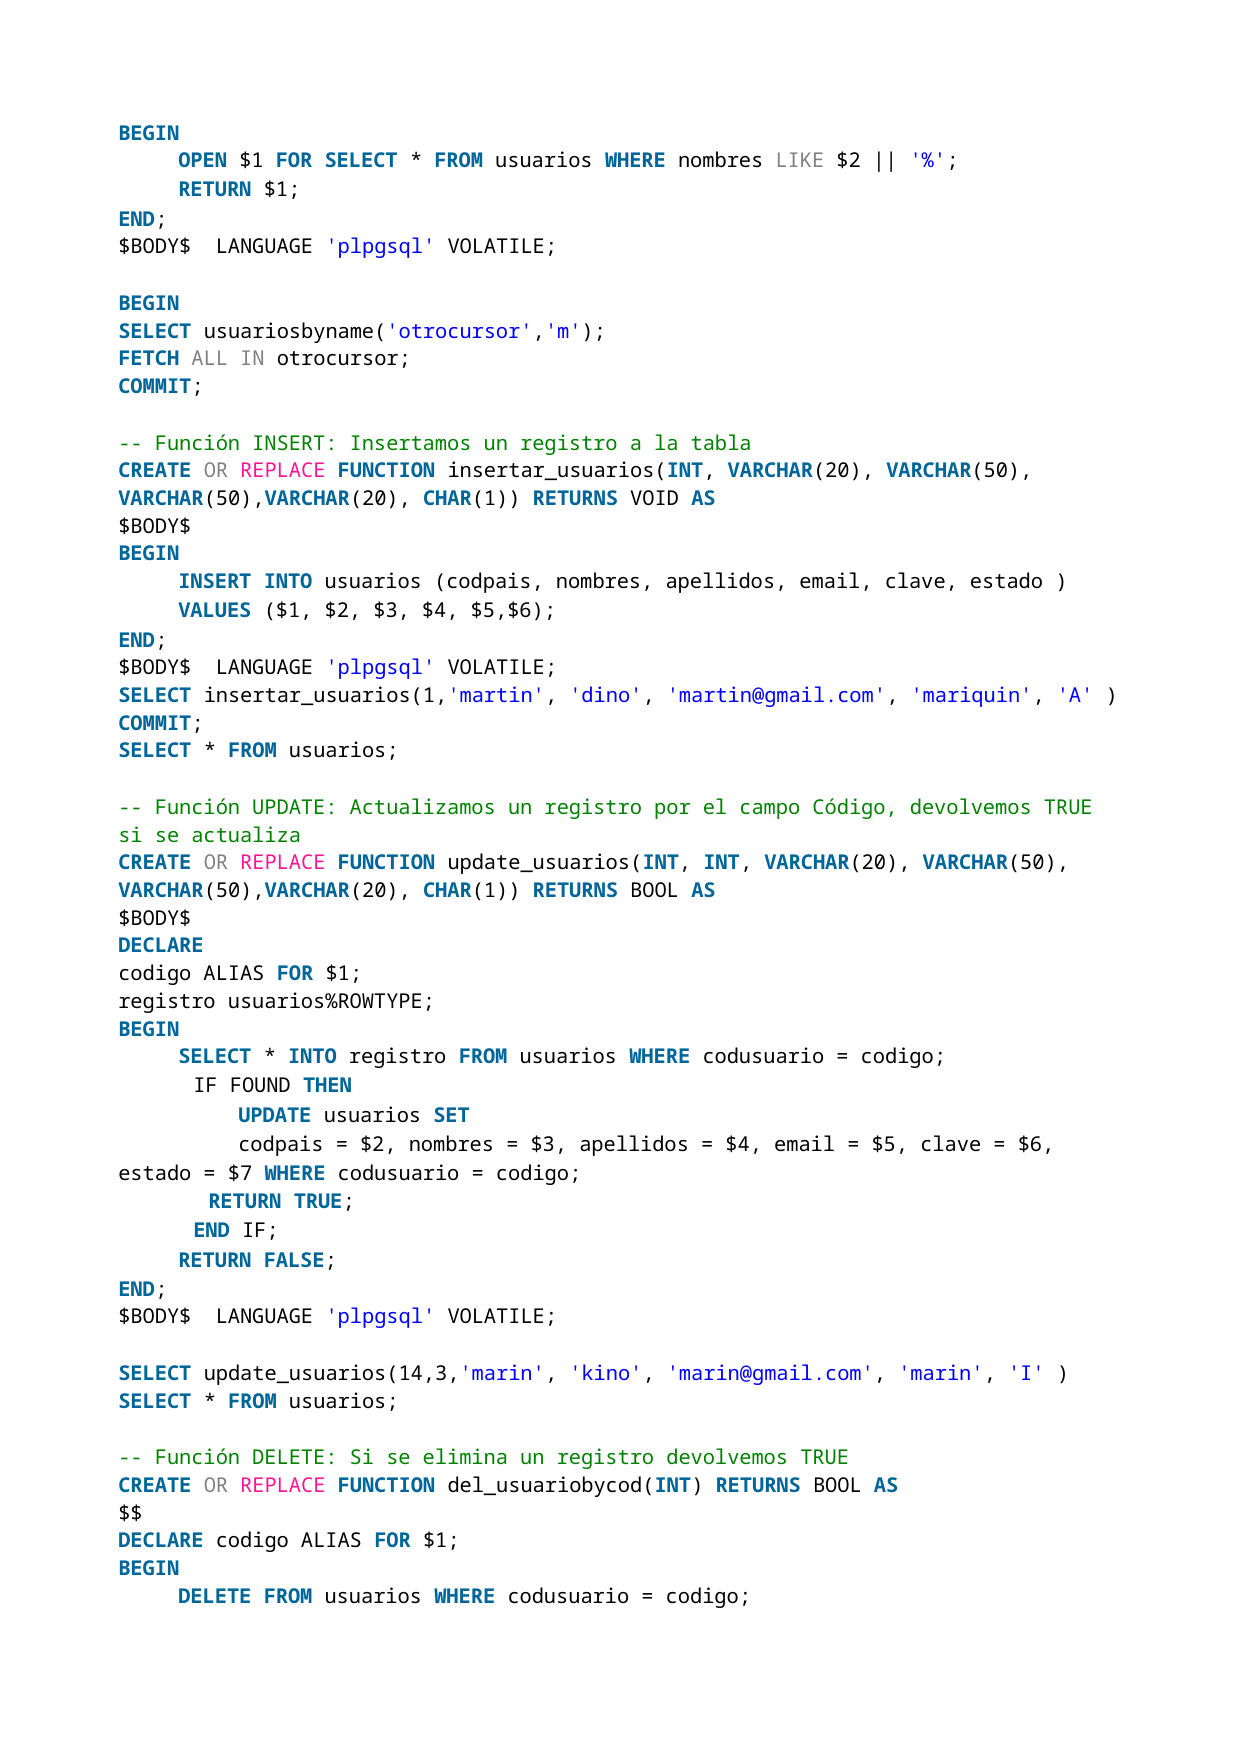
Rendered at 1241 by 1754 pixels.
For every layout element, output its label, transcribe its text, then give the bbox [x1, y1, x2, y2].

text -- Función INSERT: Insertamos un registro a la tabla [118, 428, 1122, 456]
text INSERT INTO usuarios (codpais, nombres, apellidos, email, clave, estado ) [118, 567, 1122, 596]
text COMMIT; [118, 708, 1122, 736]
text $BODY$ [118, 903, 1122, 931]
text IF FOUND THEN [118, 1071, 1122, 1100]
text CREATE OR REPLACE FUNCTION insertar_usuarios(INT, VARCHAR(20), VARCHAR(50), VARCHAR(50),VARCHAR(20), CHAR(1)) RETURNS VOID AS [118, 456, 1122, 511]
text DECLARE [118, 931, 1122, 959]
text SELECT * FROM usuarios; [118, 736, 1122, 764]
text BEGIN [118, 539, 1122, 567]
text $BODY$ LANGUAGE 'plpgsql' VOLATILE; [118, 1302, 1122, 1330]
text END; [118, 625, 1122, 653]
text $BODY$ [118, 511, 1122, 539]
text VALUES ($1, $2, $3, $4, $5,$6); [118, 596, 1122, 625]
text DELETE FROM usuarios WHERE codusuario = codigo; [118, 1581, 1122, 1611]
text CREATE OR REPLACE FUNCTION update_usuarios(INT, INT, VARCHAR(20), VARCHAR(50), VARCHAR(50),VARCHAR(20), CHAR(1)) RETURNS BOOL AS [118, 848, 1122, 903]
text END; [118, 204, 1122, 232]
text -- Función DELETE: Si se elimina un registro devolvemos TRUE [118, 1443, 1122, 1471]
text $BODY$ LANGUAGE 'plpgsql' VOLATILE; [118, 653, 1122, 681]
text OPEN $1 FOR SELECT * FROM usuarios WHERE nombres LIKE $2 || '%'; [118, 146, 1122, 175]
text RETURN $1; [118, 175, 1122, 204]
text SELECT update_usuarios(14,3,'marin', 'kino', 'marin@gmail.com', 'marin', 'I' ) [118, 1359, 1122, 1386]
text FETCH ALL IN otrocursor; [118, 344, 1122, 372]
text $BODY$ LANGUAGE 'plpgsql' VOLATILE; [118, 232, 1122, 260]
text SELECT * FROM usuarios; [118, 1386, 1122, 1414]
text RETURN FALSE; [118, 1245, 1122, 1274]
text RETURN TRUE; [118, 1187, 1122, 1216]
text codpais = $2, nombres = $3, apellidos = $4, email = $5, clave = $6, estado = $7 WHERE codusuario = codigo; [118, 1130, 1122, 1187]
text END; [118, 1274, 1122, 1302]
text -- Función UPDATE: Actualizamos un registro por el campo Código, devolvemos TRUE si se actualiza [118, 792, 1122, 848]
text registro usuarios%ROWTYPE; [118, 986, 1122, 1014]
text UPDATE usuarios SET [118, 1100, 1122, 1130]
text CREATE OR REPLACE FUNCTION del_usuariobycod(INT) RETURNS BOOL AS [118, 1471, 1122, 1498]
text DECLARE codigo ALIAS FOR $1; [118, 1526, 1122, 1554]
text codigo ALIAS FOR $1; [118, 959, 1122, 986]
text SELECT insertar_usuarios(1,'martin', 'dino', 'martin@gmail.com', 'mariquin', 'A' ) [118, 681, 1122, 708]
text BEGIN [118, 1014, 1122, 1042]
text BEGIN [118, 288, 1122, 316]
text BEGIN [118, 118, 1122, 146]
text BEGIN [118, 1554, 1122, 1581]
text SELECT * INTO registro FROM usuarios WHERE codusuario = codigo; [118, 1042, 1122, 1071]
text END IF; [118, 1216, 1122, 1245]
text $$ [118, 1498, 1122, 1526]
text COMMIT; [118, 372, 1122, 399]
text SELECT usuariosbyname('otrocursor','m'); [118, 316, 1122, 344]
